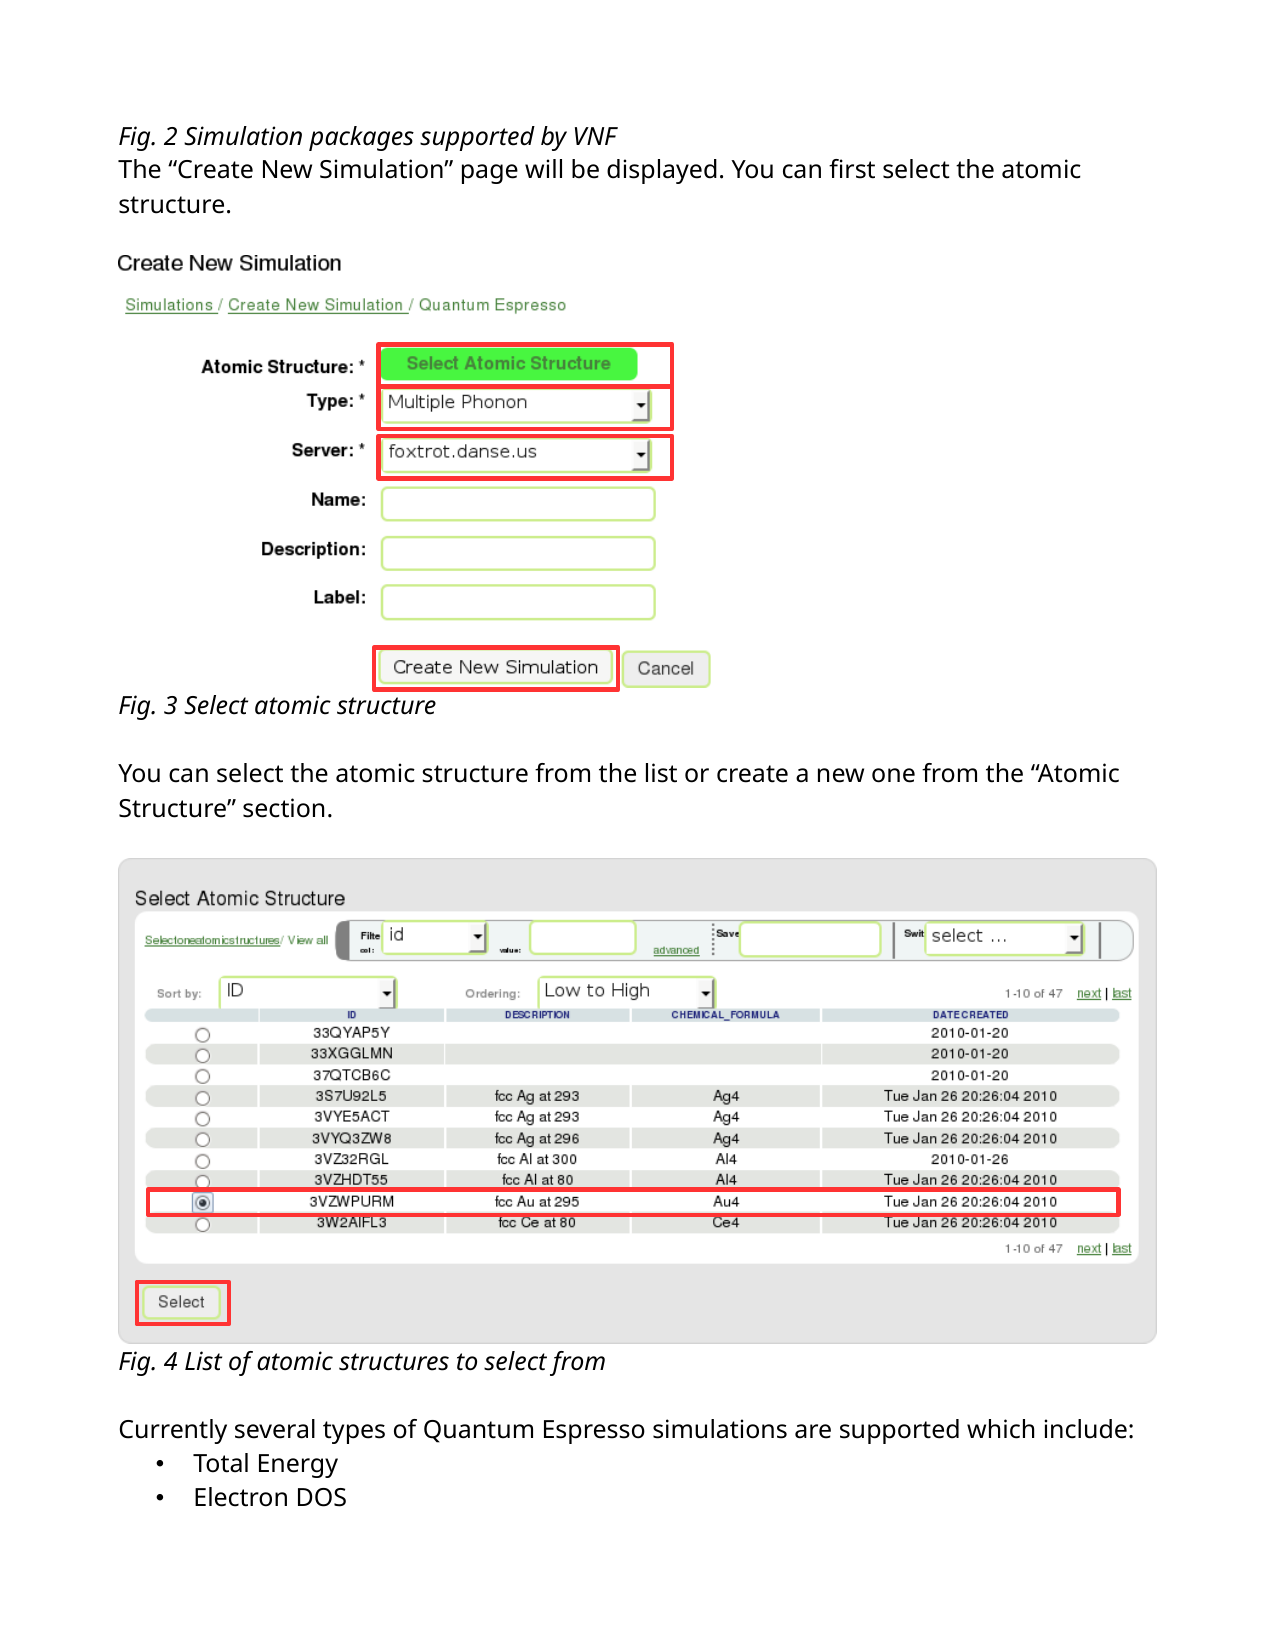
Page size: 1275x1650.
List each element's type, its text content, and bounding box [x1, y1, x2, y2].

list Electron DOS [156, 1479, 1157, 1513]
picture [118, 858, 1157, 1344]
picture [118, 255, 711, 688]
text Fig. 3 Select atomic structure [118, 254, 1157, 722]
text Currently several types of Quantum Espresso simulations are supported which include: [118, 1411, 1157, 1445]
list Total Energy [156, 1445, 1157, 1479]
text The “Create New Simulation” page will be displayed. You can first select the atomic structure. [118, 152, 1157, 220]
text You can select the atomic structure from the list or create a new one from the “Atomic Structure” section. [118, 756, 1157, 824]
text Fig. 2 Simulation packages supported by VNF [118, 118, 1157, 152]
text Fig. 4 List of atomic structures to select from [118, 1344, 1157, 1377]
picture [376, 650, 616, 687]
